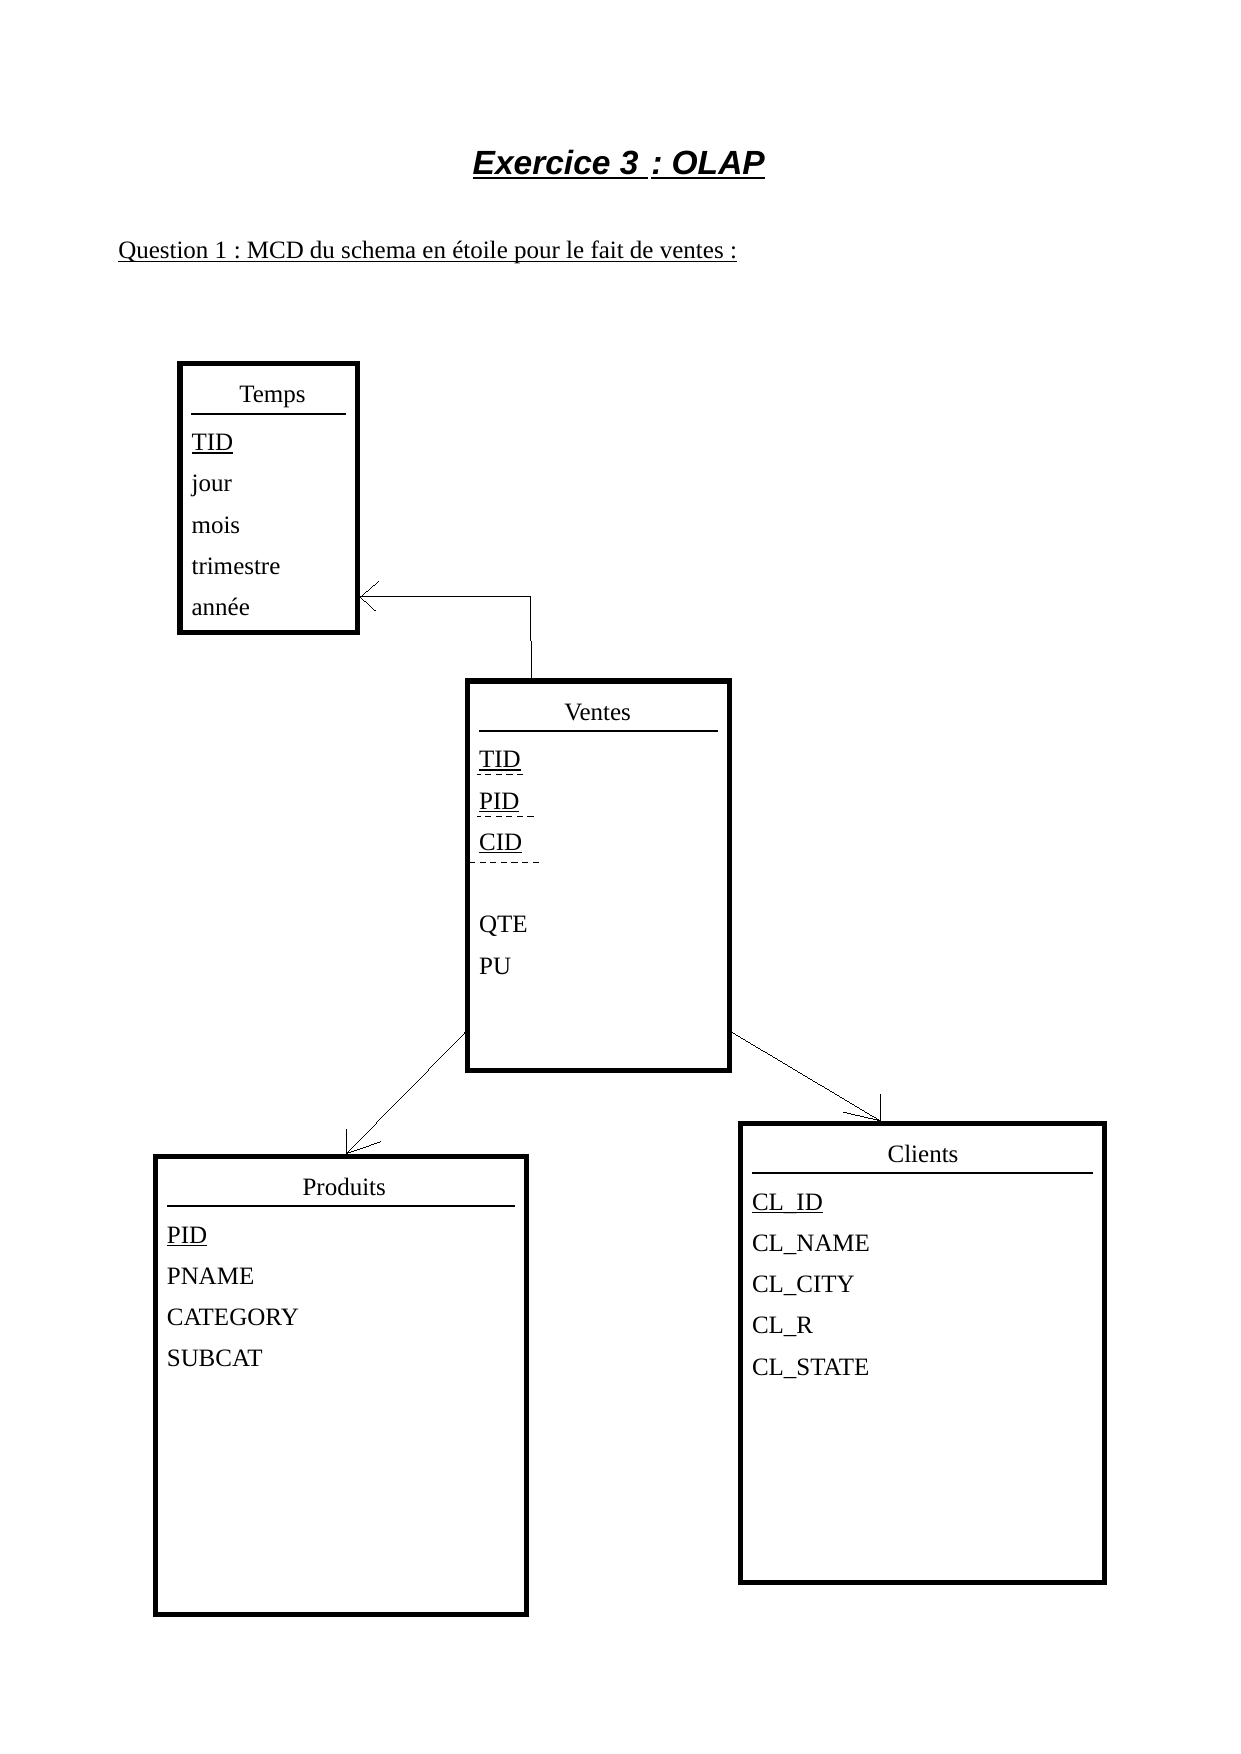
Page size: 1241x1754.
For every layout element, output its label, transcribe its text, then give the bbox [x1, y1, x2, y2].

text QTE [479, 909, 718, 938]
text mois [191, 510, 346, 538]
text CID [479, 827, 718, 856]
text Temps [191, 375, 346, 413]
text PNAME [167, 1261, 515, 1290]
text Question 1 : MCD du schema en étoile pour le fait de ventes : [118, 236, 1122, 264]
text jour [191, 468, 346, 497]
text CL_CITY [752, 1269, 1093, 1298]
text année [191, 592, 346, 621]
text Clients [752, 1135, 1093, 1172]
text CATEGORY [167, 1302, 515, 1331]
text PID [167, 1220, 515, 1248]
text PID [479, 786, 718, 814]
text SUBCAT [167, 1343, 515, 1372]
text TID [191, 427, 346, 456]
subtitle Exercice 3 : OLAP [118, 143, 1122, 182]
text Produits [167, 1168, 515, 1205]
text Ventes [479, 692, 718, 730]
text trimestre [191, 551, 346, 580]
text TID [479, 744, 718, 773]
text PU [479, 951, 718, 979]
text CL_R [752, 1311, 1093, 1339]
text CL_NAME [752, 1228, 1093, 1257]
text CL_ID [752, 1187, 1093, 1216]
text CL_STATE [752, 1352, 1093, 1381]
